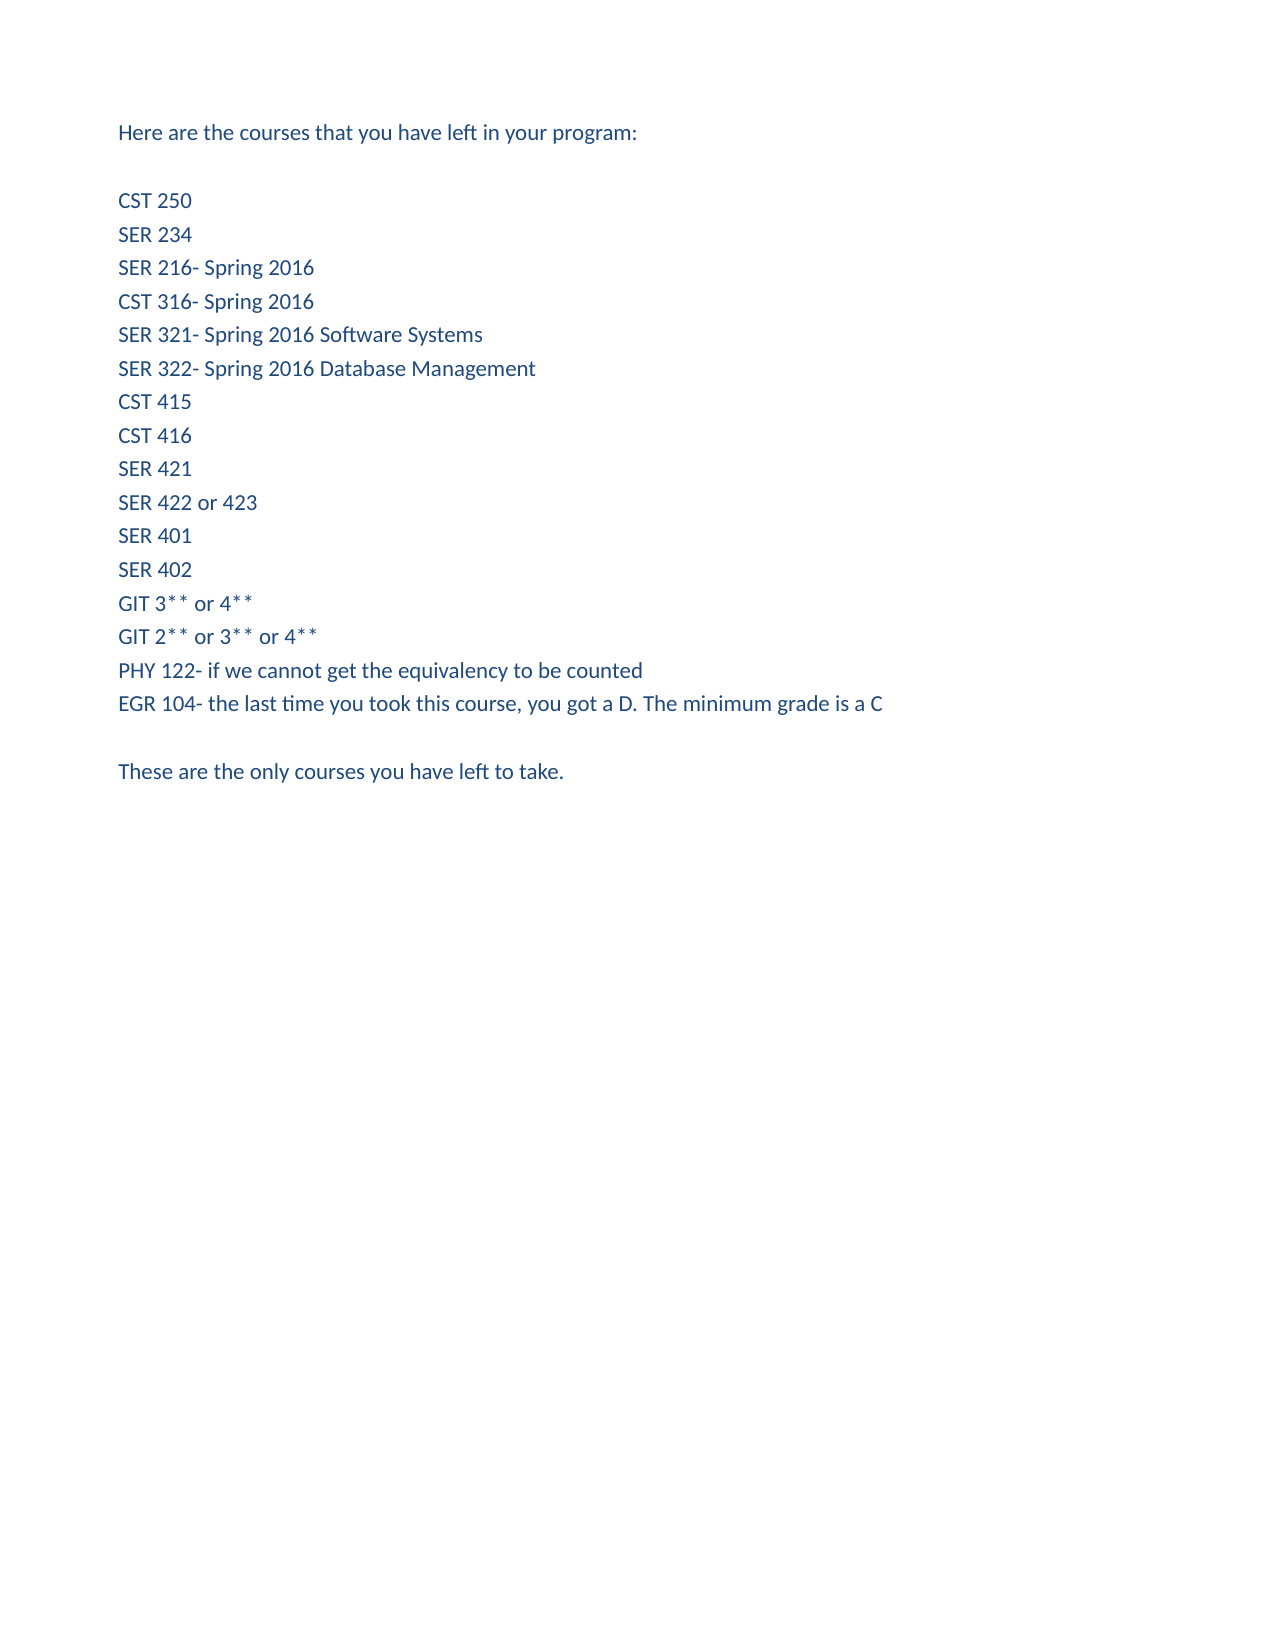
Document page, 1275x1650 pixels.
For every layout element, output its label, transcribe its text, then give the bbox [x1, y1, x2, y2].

text SER 322- Spring 2016 Database Management [118, 354, 1157, 382]
text PHY 122- if we cannot get the equivalency to be counted [118, 656, 1157, 684]
text These are the only courses you have left to take. [118, 757, 1157, 785]
text SER 401 [118, 522, 1157, 549]
text SER 402 [118, 555, 1157, 583]
text CST 250 [118, 186, 1157, 214]
text SER 422 or 423 [118, 488, 1157, 516]
text CST 415 [118, 387, 1157, 415]
text Here are the courses that you have left in your program: [118, 118, 1157, 146]
text GIT 3** or 4** [118, 589, 1157, 617]
text SER 321- Spring 2016 Software Systems [118, 320, 1157, 348]
text EGR 104- the last time you took this course, you got a D. The minimum grade is a C [118, 689, 1157, 717]
text CST 416 [118, 421, 1157, 449]
text CST 316- Spring 2016 [118, 287, 1157, 315]
text GIT 2** or 3** or 4** [118, 622, 1157, 650]
text SER 216- Spring 2016 [118, 253, 1157, 281]
text SER 421 [118, 454, 1157, 482]
text SER 234 [118, 220, 1157, 248]
